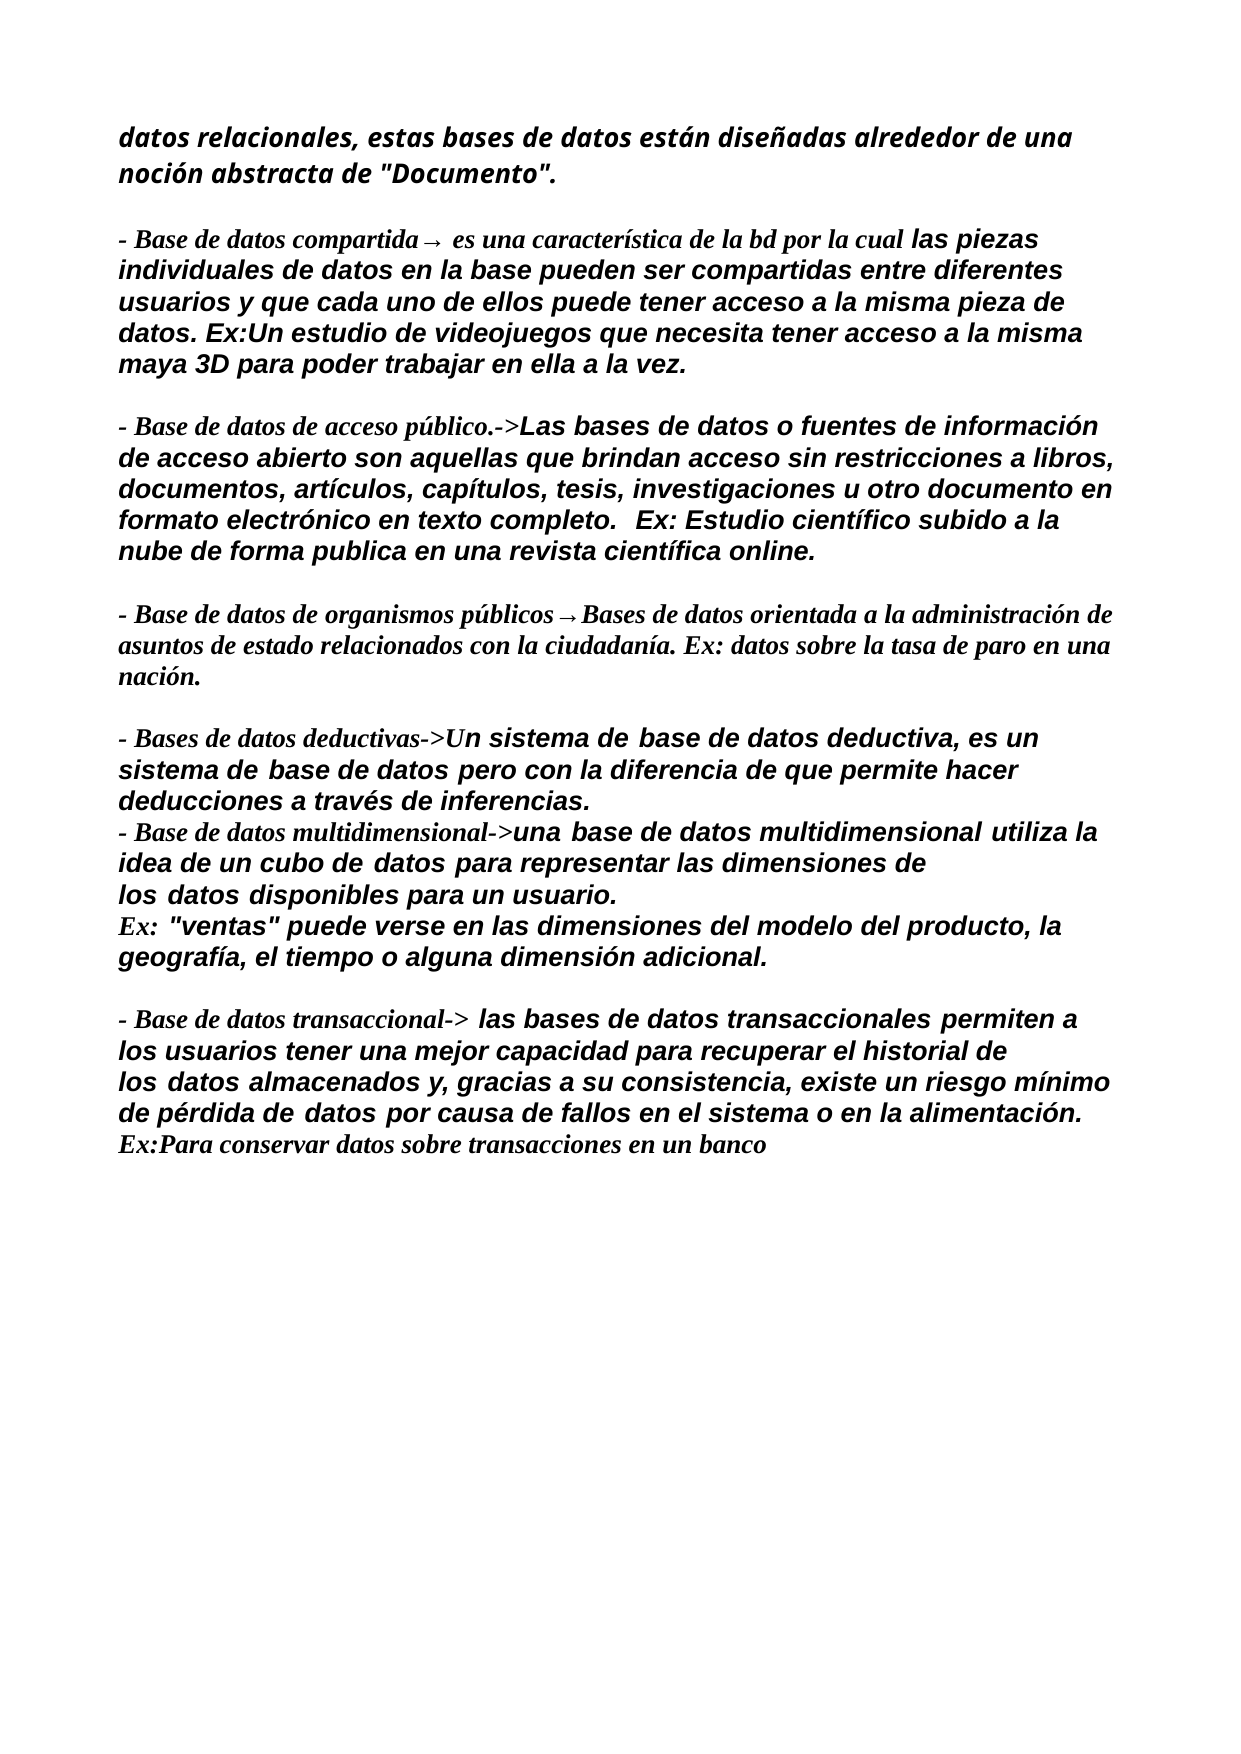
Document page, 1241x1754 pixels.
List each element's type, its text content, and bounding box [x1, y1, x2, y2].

text - Base de datos de acceso público.->Las bases de datos o fuentes de información de acceso abierto son aquellas que brindan acceso sin restricciones a libros, documentos, artículos, capítulos, tesis, investigaciones u otro documento en formato electrónico en texto completo. Ex: Estudio científico subido a la nube de forma publica en una revista científica online. [118, 410, 1122, 567]
text - Base de datos compartida→ es una característica de la bd por la cual las piezas individuales de datos en la base pueden ser compartidas entre diferentes usuarios y que cada uno de ellos puede tener acceso a la misma pieza de datos. Ex:Un estudio de videojuegos que necesita tener acceso a la misma maya 3D para poder trabajar en ella a la vez. [118, 223, 1122, 379]
text Ex: "ventas" puede verse en las dimensiones del modelo del producto, la geografía, el tiempo o alguna dimensión adicional. [118, 910, 1122, 972]
text - Base de datos de organismos públicos→Bases de datos orientada a la administración de asuntos de estado relacionados con la ciudadanía. Ex: datos sobre la tasa de paro en una nación. [118, 598, 1122, 691]
text datos relacionales, estas bases de datos están diseñadas alrededor de una noción abstracta de "Documento". [118, 118, 1122, 192]
text - Base de datos transaccional-> las bases de datos transaccionales permiten a los usuarios tener una mejor capacidad para recuperar el historial de los datos almacenados y, gracias a su consistencia, existe un riesgo mínimo de pérdida de datos por causa de fallos en el sistema o en la alimentación. Ex:Para conservar datos sobre transacciones en un banco [118, 1003, 1122, 1160]
text - Base de datos multidimensional->una base de datos multidimensional utiliza la idea de un cubo de datos para representar las dimensiones de los datos disponibles para un usuario. [118, 816, 1122, 910]
text - Bases de datos deductivas->Un sistema de base de datos deductiva, es un sistema de base de datos pero con la diferencia de que permite hacer deducciones a través de inferencias. [118, 722, 1122, 816]
